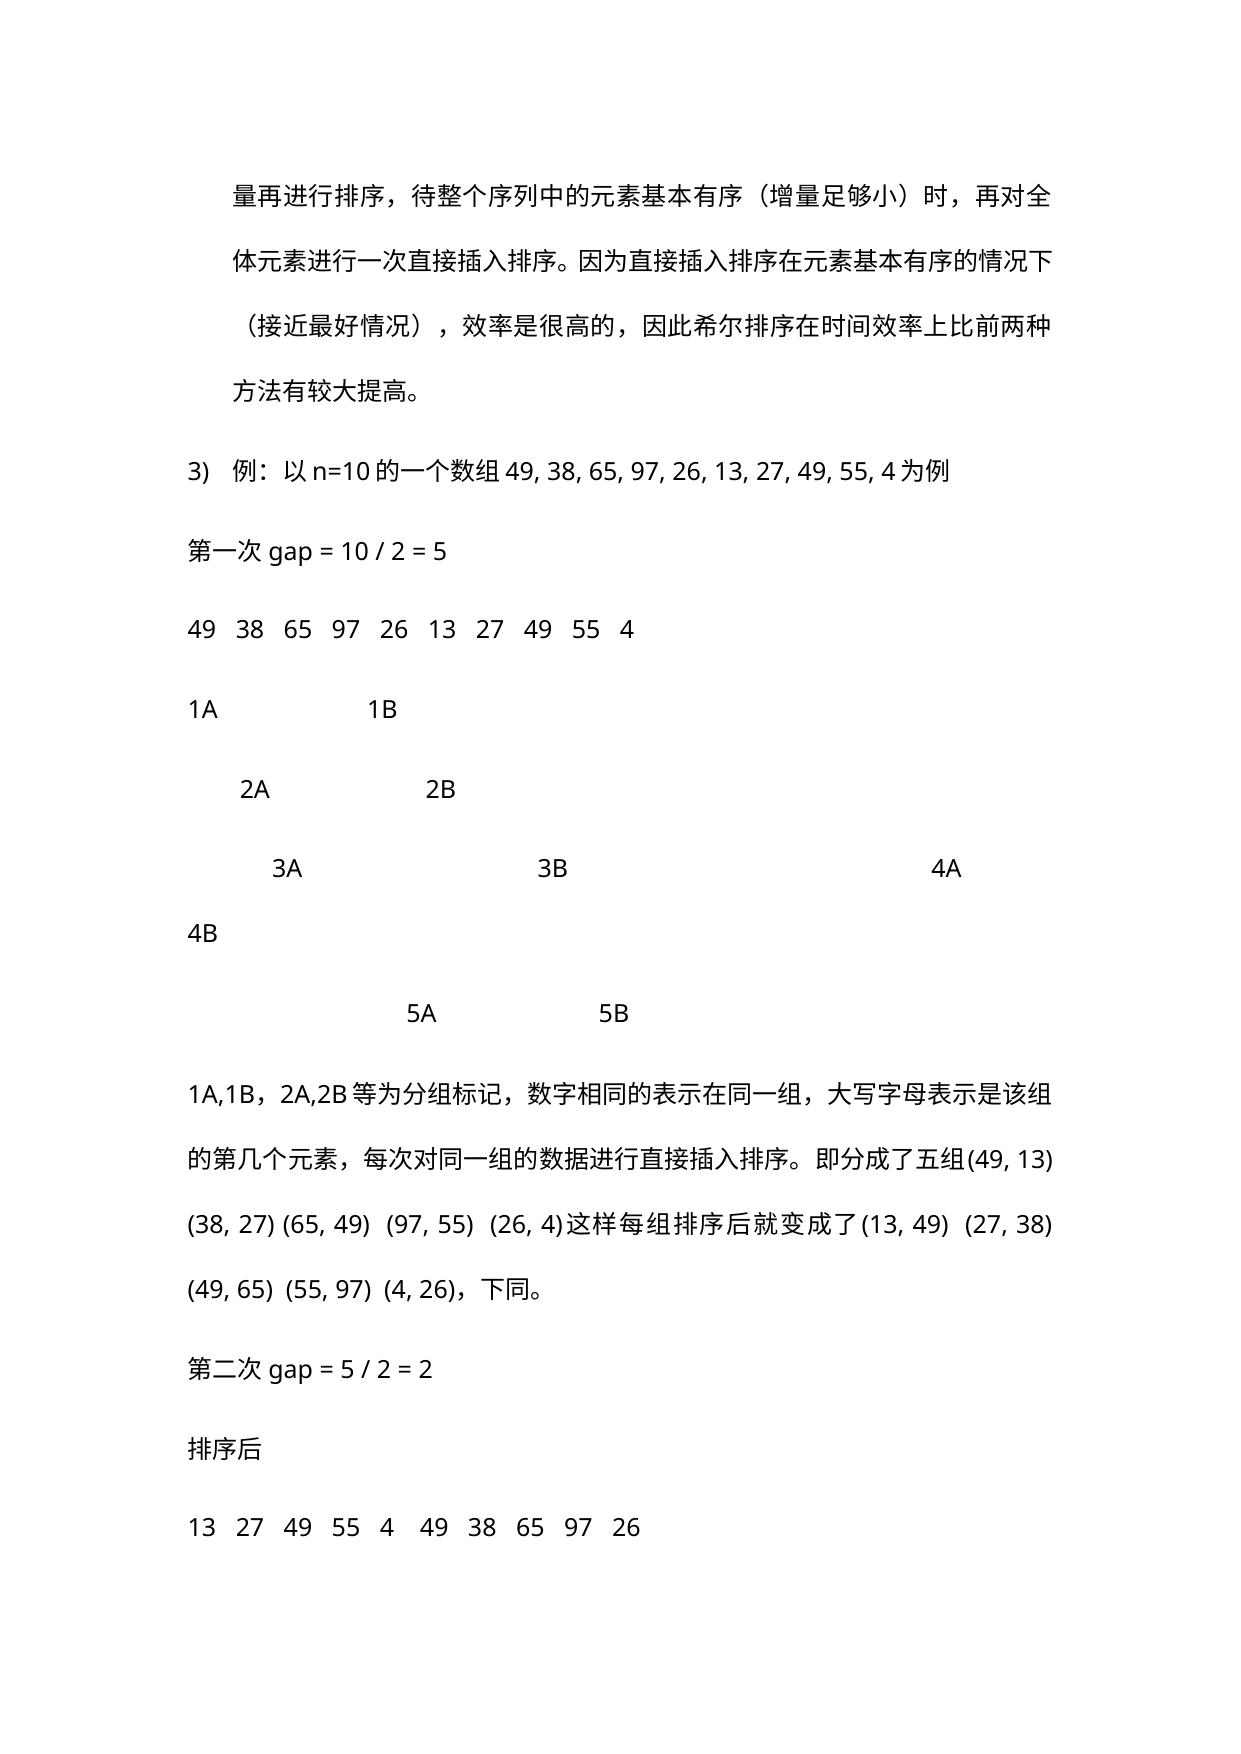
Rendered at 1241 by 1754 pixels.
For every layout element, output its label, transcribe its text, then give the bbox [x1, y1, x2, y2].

text 排序后 [187, 1415, 1053, 1480]
text 1A,1B，2A,2B等为分组标记，数字相同的表示在同一组，大写字母表示是该组的第几个元素，每次对同一组的数据进行直接插入排序。即分成了五组(49, 13) (38, 27) (65, 49) (97, 55) (26, 4)这样每组排序后就变成了(13, 49) (27, 38) (49, 65) (55, 97) (4, 26)，下同。 [187, 1060, 1053, 1320]
text 1A 1B [187, 676, 1053, 741]
text 5A 5B [187, 981, 1053, 1046]
text 2A 2B [187, 756, 1053, 821]
text 13 27 49 55 4 49 38 65 97 26 [187, 1495, 1053, 1560]
text 第一次 gap = 10 / 2 = 5 [187, 517, 1053, 582]
text 第二次 gap = 5 / 2 = 2 [187, 1335, 1053, 1400]
text 3A 3B 4A 4B [187, 836, 1053, 966]
text 49 38 65 97 26 13 27 49 55 4 [187, 596, 1053, 661]
list 量再进行排序，待整个序列中的元素基本有序（增量足够小）时，再对全体元素进行一次直接插入排序。因为直接插入排序在元素基本有序的情况下（接近最好情况），效率是很高的，因此希尔排序在时间效率上比前两种方法有较大提高。 [187, 162, 1053, 422]
list 例：以n=10的一个数组49, 38, 65, 97, 26, 13, 27, 49, 55, 4为例 [187, 437, 1053, 502]
